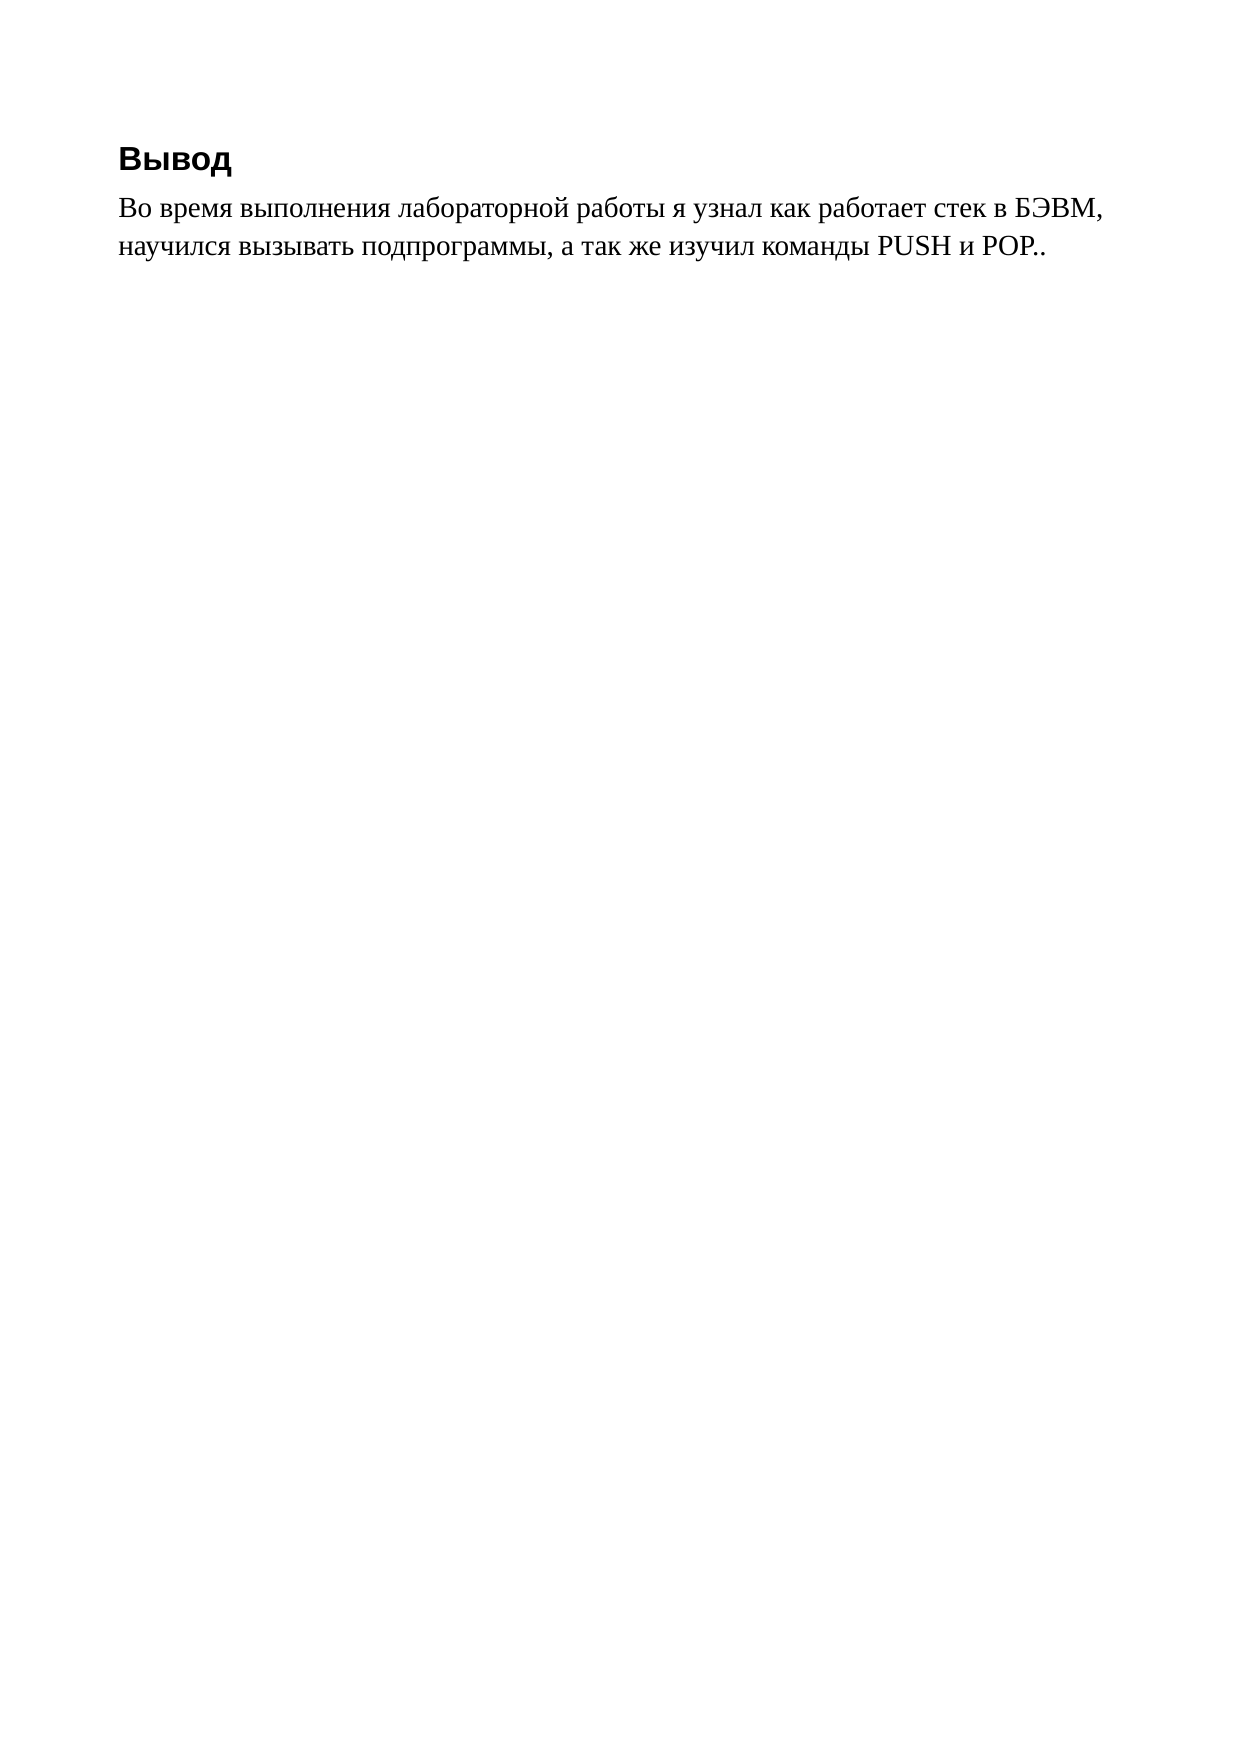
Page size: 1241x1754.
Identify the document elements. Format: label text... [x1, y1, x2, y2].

subtitle Вывод [118, 139, 1122, 177]
text Во время выполнения лабораторной работы я узнал как работает стек в БЭВМ, научился вызывать подпрограммы, а так же изучил команды PUSH и POP.. [118, 190, 1122, 262]
